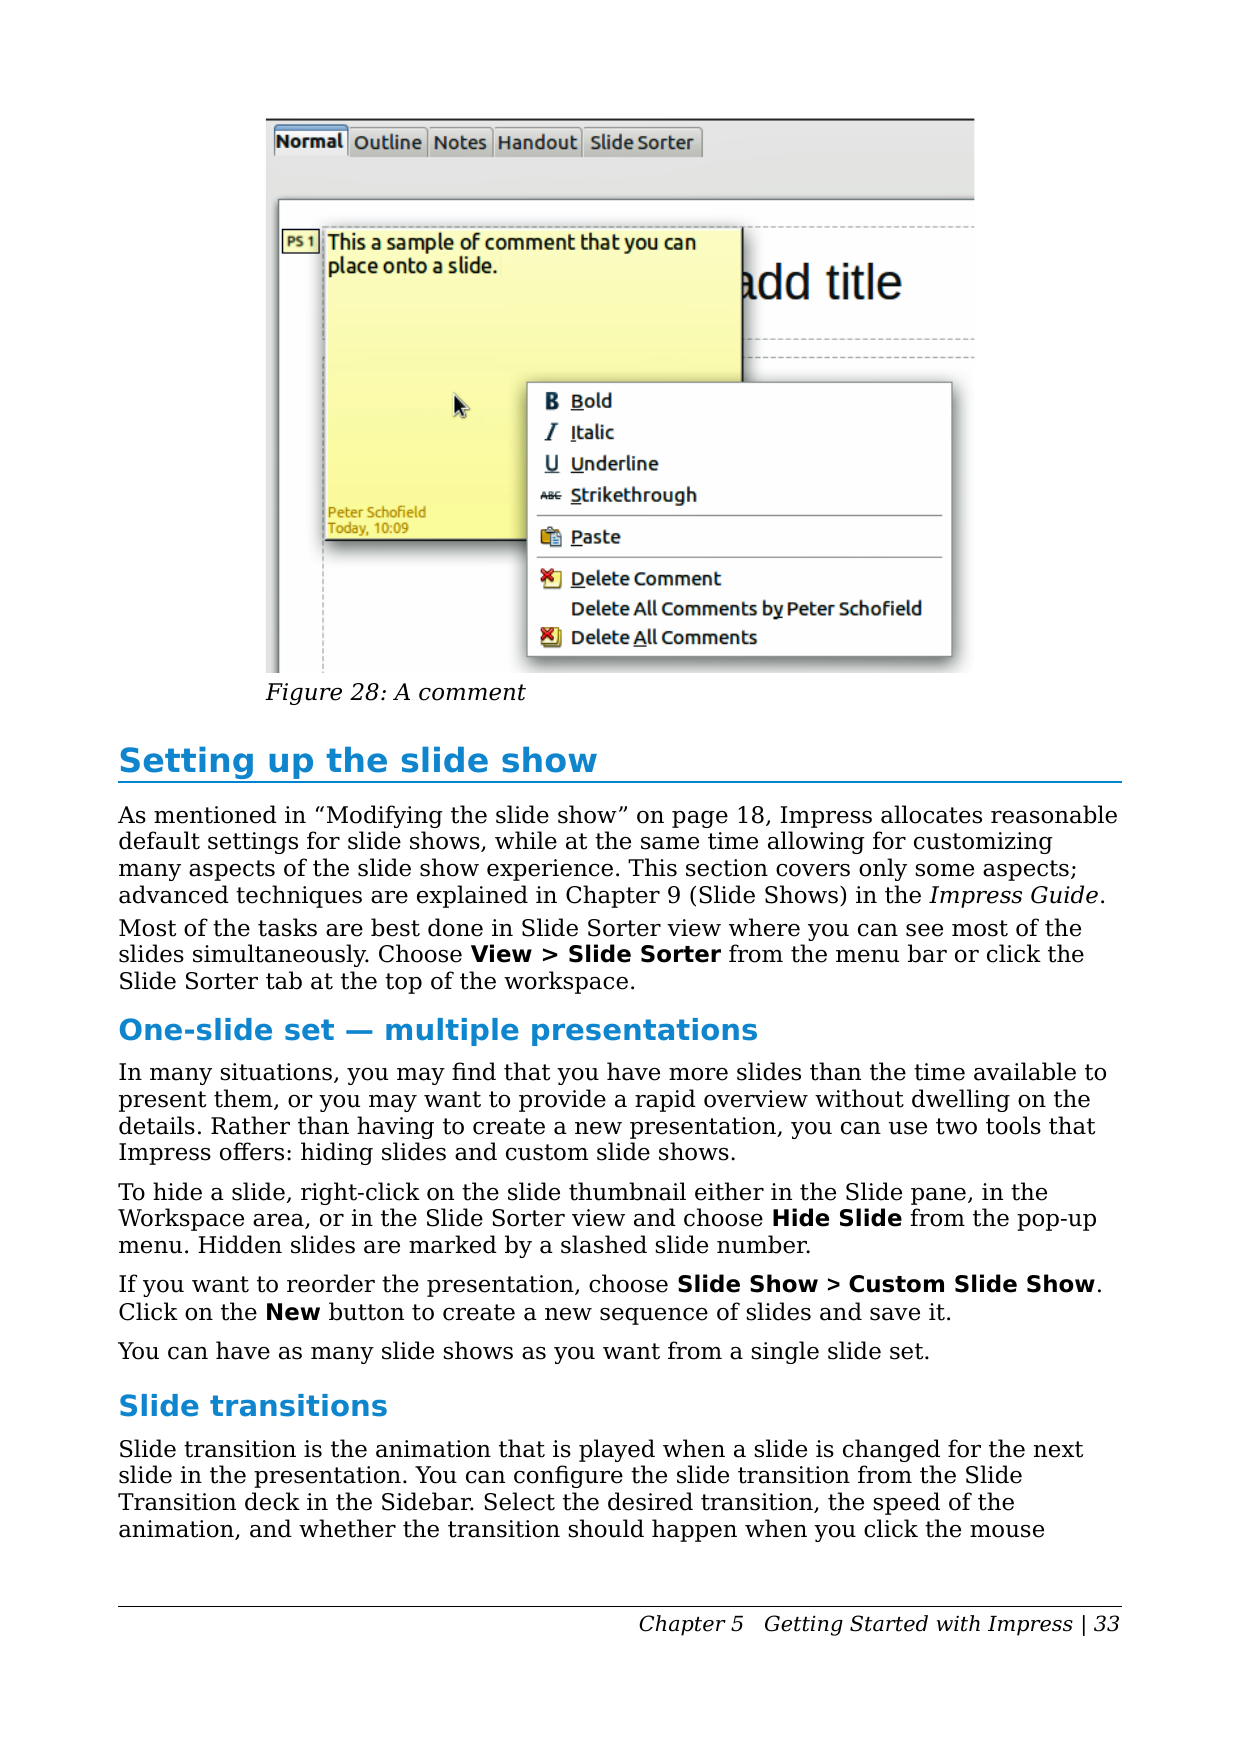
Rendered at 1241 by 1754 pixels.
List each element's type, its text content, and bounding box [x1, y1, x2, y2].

subtitle One-slide set — multiple presentations [118, 1013, 1122, 1047]
text Slide transition is the animation that is played when a slide is changed for the next slide in the presentation. You can configure the slide transition from the Slide Transition deck in the Sidebar. Select the desired transition, the speed of the animation, and whether the transition should happen when you click the mouse [118, 1436, 1122, 1542]
list Most of the tasks are best done in Slide Sorter view where you can see most of the slides simultaneously. Choose View > Slide Sorter from the menu bar or click the Slide Sorter tab at the top of the workspace. [118, 915, 1122, 995]
text You can have as many slide shows as you want from a single slide set. [118, 1338, 1122, 1365]
text Figure 28: A comment [266, 679, 974, 706]
list As mentioned in “Modifying the slide show” on page 18, Impress allocates reasonable default settings for slide shows, while at the same time allowing for customizing many aspects of the slide show experience. This section covers only some aspects; advanced techniques are explained in Chapter 9 (Slide Shows) in the Impress Guide. [118, 802, 1122, 908]
text In many situations, you may find that you have more slides than the time available to present them, or you may want to provide a rapid overview without dwelling on the details. Rather than having to create a new presentation, you can use two tools that Impress offers: hiding slides and custom slide shows. [118, 1059, 1122, 1166]
subtitle Slide transitions [118, 1389, 1122, 1423]
subtitle Setting up the slide show [118, 742, 1122, 781]
text To hide a slide, right-click on the slide thumbnail either in the Slide pane, in the Workspace area, or in the Slide Sorter view and choose Hide Slide from the pop-up menu. Hidden slides are marked by a slashed slide number. [118, 1179, 1122, 1259]
text If you want to reorder the presentation, choose Slide Show > Custom Slide Show. Click on the New button to create a new sequence of slides and save it. [118, 1271, 1122, 1326]
picture [265, 118, 975, 673]
